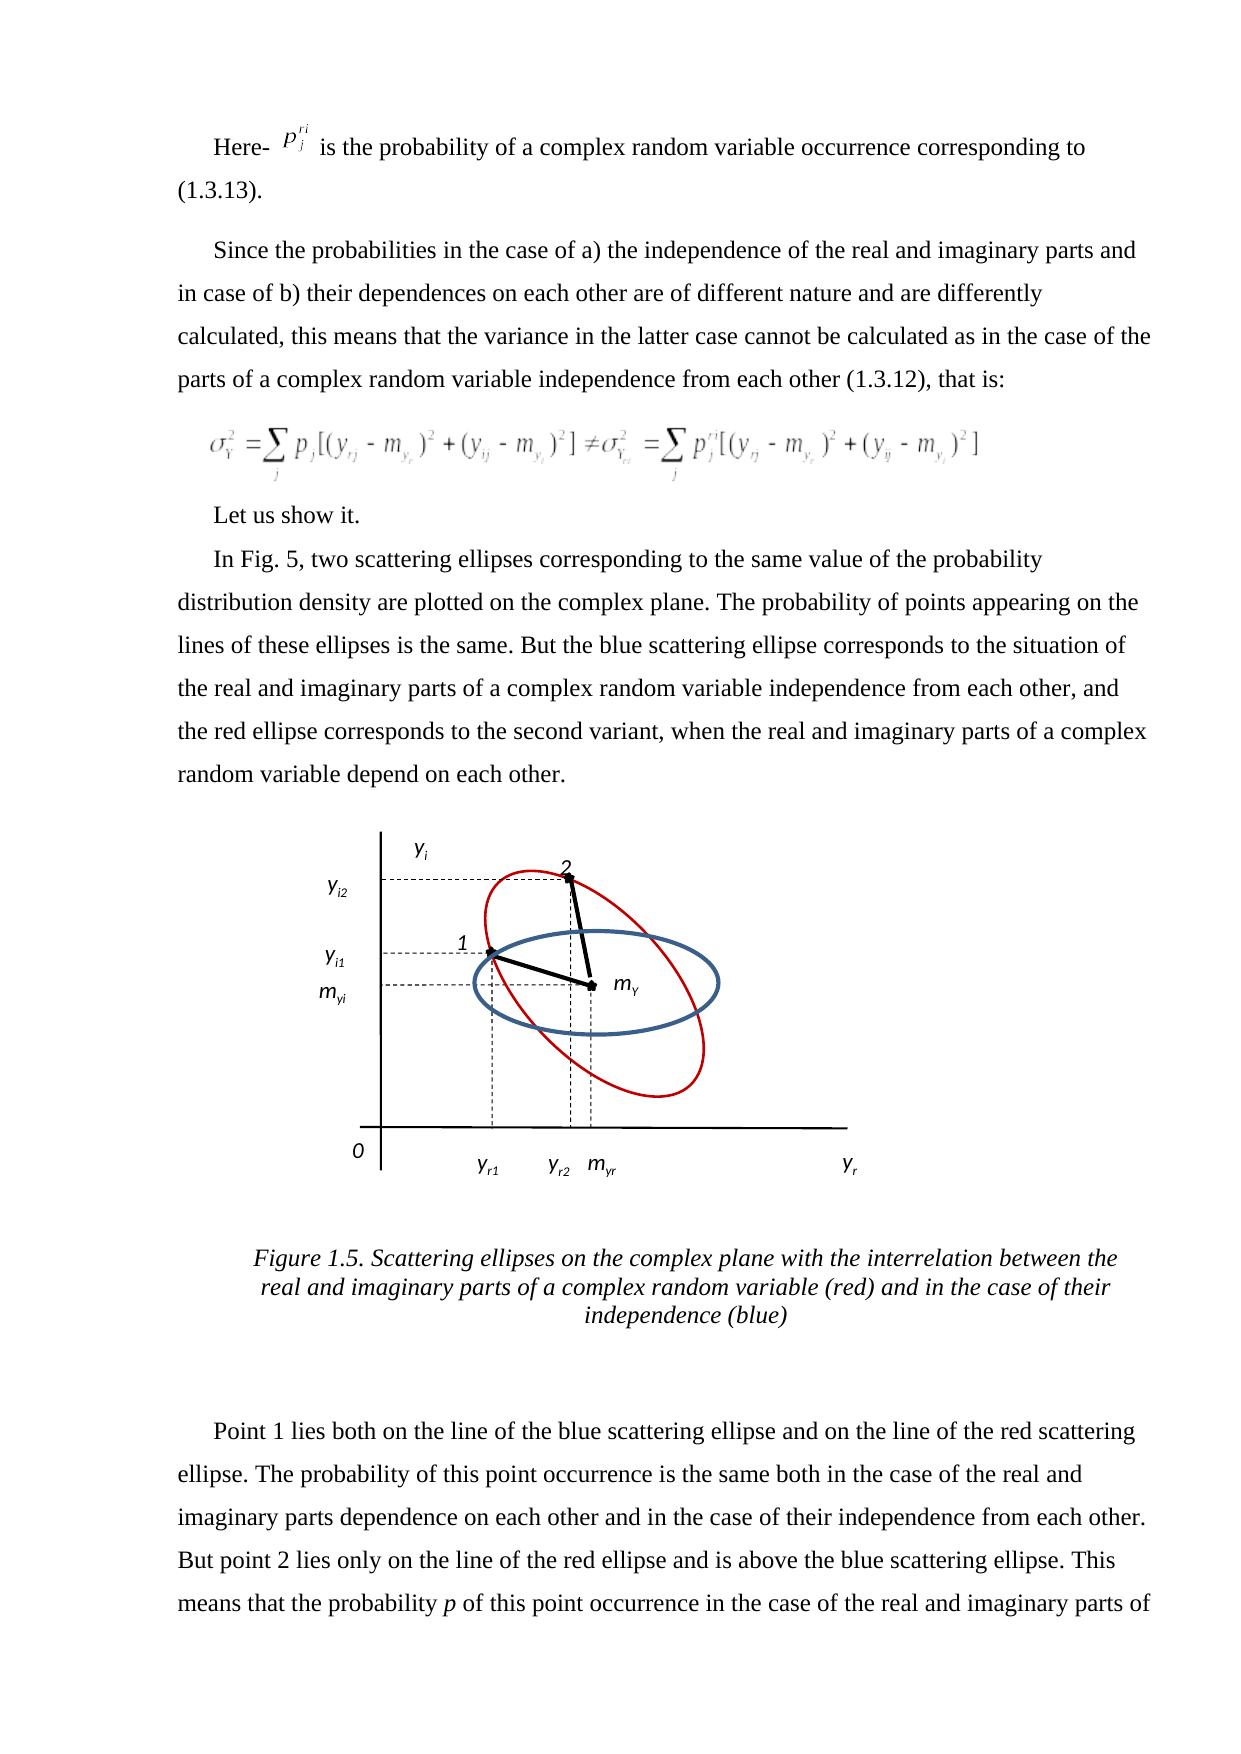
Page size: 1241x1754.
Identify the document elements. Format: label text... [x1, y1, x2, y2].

text Let us show it. [177, 501, 1152, 529]
text Since the probabilities in the case of a) the independence of the real and imaginary parts and in case of b) their dependences on each other are of different nature and are differently calculated, this means that the variance in the latter case cannot be calculated as in the case of the parts of a complex random variable independence from each other (1.3.12), that is: [177, 235, 1152, 393]
text Here- is the probability of a complex random variable occurrence corresponding to (1.3.13). [177, 118, 1152, 204]
text Point 1 lies both on the line of the blue scattering ellipse and on the line of the red scattering ellipse. The probability of this point occurrence is the same both in the case of the real and imaginary parts dependence on each other and in the case of their independence from each other. But point 2 lies only on the line of the red ellipse and is above the blue scattering ellipse. This means that the probability p of this point occurrence in the case of the real and imaginary parts of [177, 1416, 1152, 1617]
text In Fig. 5, two scattering ellipses corresponding to the same value of the probability distribution density are plotted on the complex plane. The probability of points appearing on the lines of these ellipses is the same. But the blue scattering ellipse corresponds to the situation of the real and imaginary parts of a complex random variable independence from each other, and the red ellipse corresponds to the second variant, when the real and imaginary parts of a complex random variable depend on each other. [177, 544, 1152, 788]
